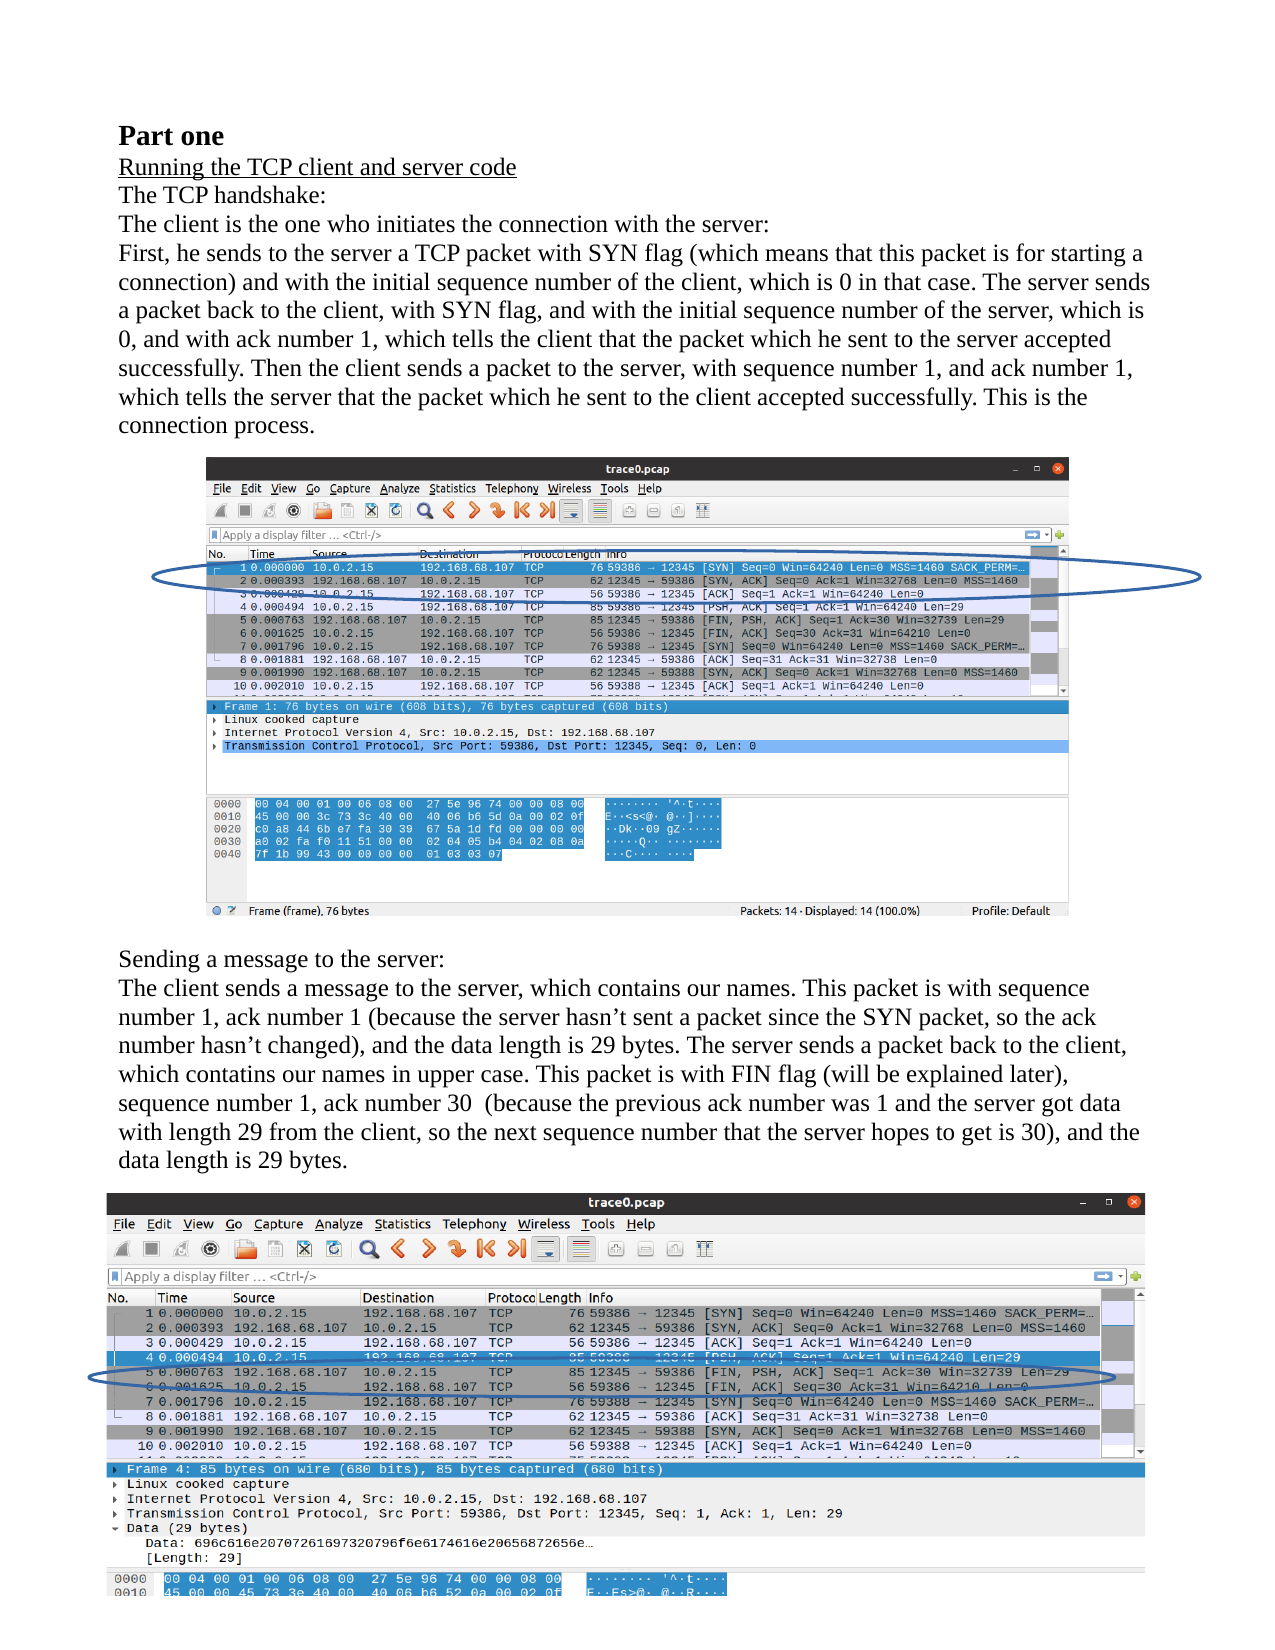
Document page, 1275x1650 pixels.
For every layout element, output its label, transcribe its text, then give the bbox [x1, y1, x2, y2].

picture [106, 1360, 1111, 1395]
picture [106, 1193, 1146, 1596]
picture [206, 591, 1069, 916]
text Part one [118, 118, 1157, 152]
picture [206, 553, 1069, 601]
text Sending a message to the server: [118, 944, 1157, 973]
text First, he sends to the server a TCP packet with SYN flag (which means that this packet is for starting a connection) and with the initial sequence number of the client, which is 0 in that case. The server sends a packet back to the client, with SYN flag, and with the initial sequence number of the server, which is 0, and with ack number 1, which tells the client that the packet which he sent to the server accepted successfully. Then the client sends a packet to the server, with sequence number 1, and ack number 1, which tells the server that the packet which he sent to the client accepted successfully. This is the connection process. [118, 238, 1157, 439]
text The client sends a message to the server, which contains our names. This packet is with sequence number 1, ack number 1 (because the server hasn’t sent a packet since the SYN packet, so the ack number hasn’t changed), and the data length is 29 bytes. The server sends a packet back to the client, which contatins our names in upper case. This packet is with FIN flag (will be explained later), sequence number 1, ack number 30 (because the previous ack number was 1 and the server got data with length 29 from the client, so the next sequence number that the server hopes to get is 30), and the data length is 29 bytes. [118, 973, 1157, 1174]
text Running the TCP client and server code [118, 152, 1157, 180]
text The client is the one who initiates the connection with the server: [118, 209, 1157, 238]
text The TCP handshake: [118, 180, 1157, 209]
picture [206, 457, 1069, 563]
